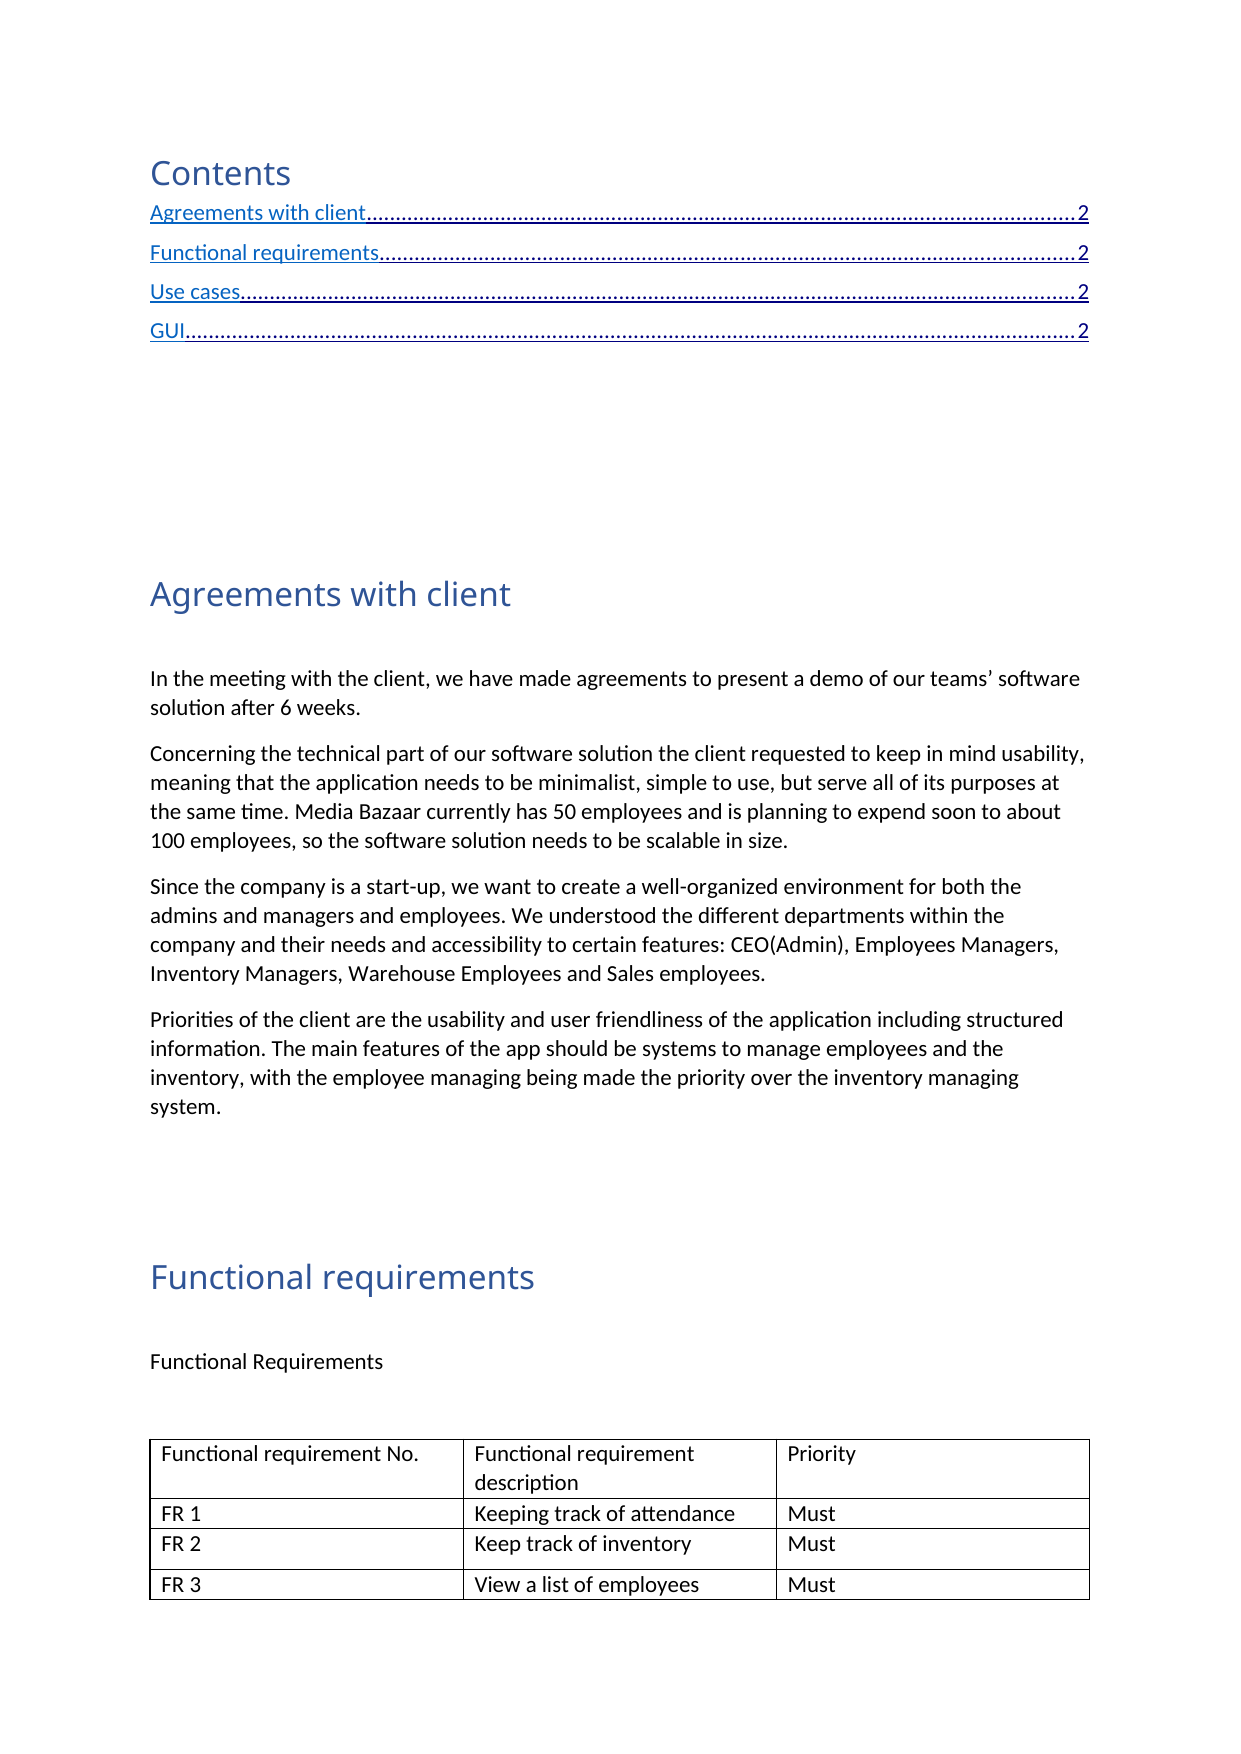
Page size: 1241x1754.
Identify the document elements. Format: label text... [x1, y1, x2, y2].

text Agreements with client 2 [150, 198, 1090, 226]
table_cell Keeping track of attendance [464, 1499, 776, 1528]
table_cell Keep track of inventory [464, 1529, 776, 1569]
text Concerning the technical part of our software solution the client requested to keep in mind usability, meaning that the application needs to be minimalist, simple to use, but serve all of its purposes at the same time. Media Bazaar currently has 50 employees and is planning to expend soon to about 100 employees, so the software solution needs to be scalable in size. [150, 739, 1090, 854]
table_header Functional requirement No. [151, 1440, 463, 1498]
table_cell FR 1 [151, 1499, 463, 1528]
table_cell FR 3 [151, 1570, 463, 1599]
text Priorities of the client are the usability and user friendliness of the application including structured information. The main features of the app should be systems to manage employees and the inventory, with the employee managing being made the priority over the inventory managing system. [150, 1005, 1090, 1120]
subtitle Functional requirements [150, 1254, 1090, 1299]
text GUI 2 [150, 317, 1090, 344]
table_header Priority [777, 1440, 1089, 1498]
subtitle Agreements with client [150, 571, 1090, 617]
table_cell Must [777, 1570, 1089, 1599]
text Use cases 2 [150, 277, 1090, 305]
table_header Functional requirement description [464, 1440, 776, 1498]
table_cell Must [777, 1499, 1089, 1528]
text Since the company is a start-up, we want to create a well-organized environment for both the admins and managers and employees. We understood the different departments within the company and their needs and accessibility to certain features: CEO(Admin), Employees Managers, Inventory Managers, Warehouse Employees and Sales employees. [150, 872, 1090, 987]
text In the meeting with the client, we have made agreements to present a demo of our teams’ software solution after 6 weeks. [150, 664, 1090, 721]
table_cell Must [777, 1529, 1089, 1569]
table_cell View a list of employees [464, 1570, 776, 1599]
text Functional requirements 2 [150, 238, 1090, 266]
text Functional Requirements [150, 1347, 1090, 1375]
table_cell FR 2 [151, 1529, 463, 1569]
subtitle Contents [150, 150, 1090, 195]
